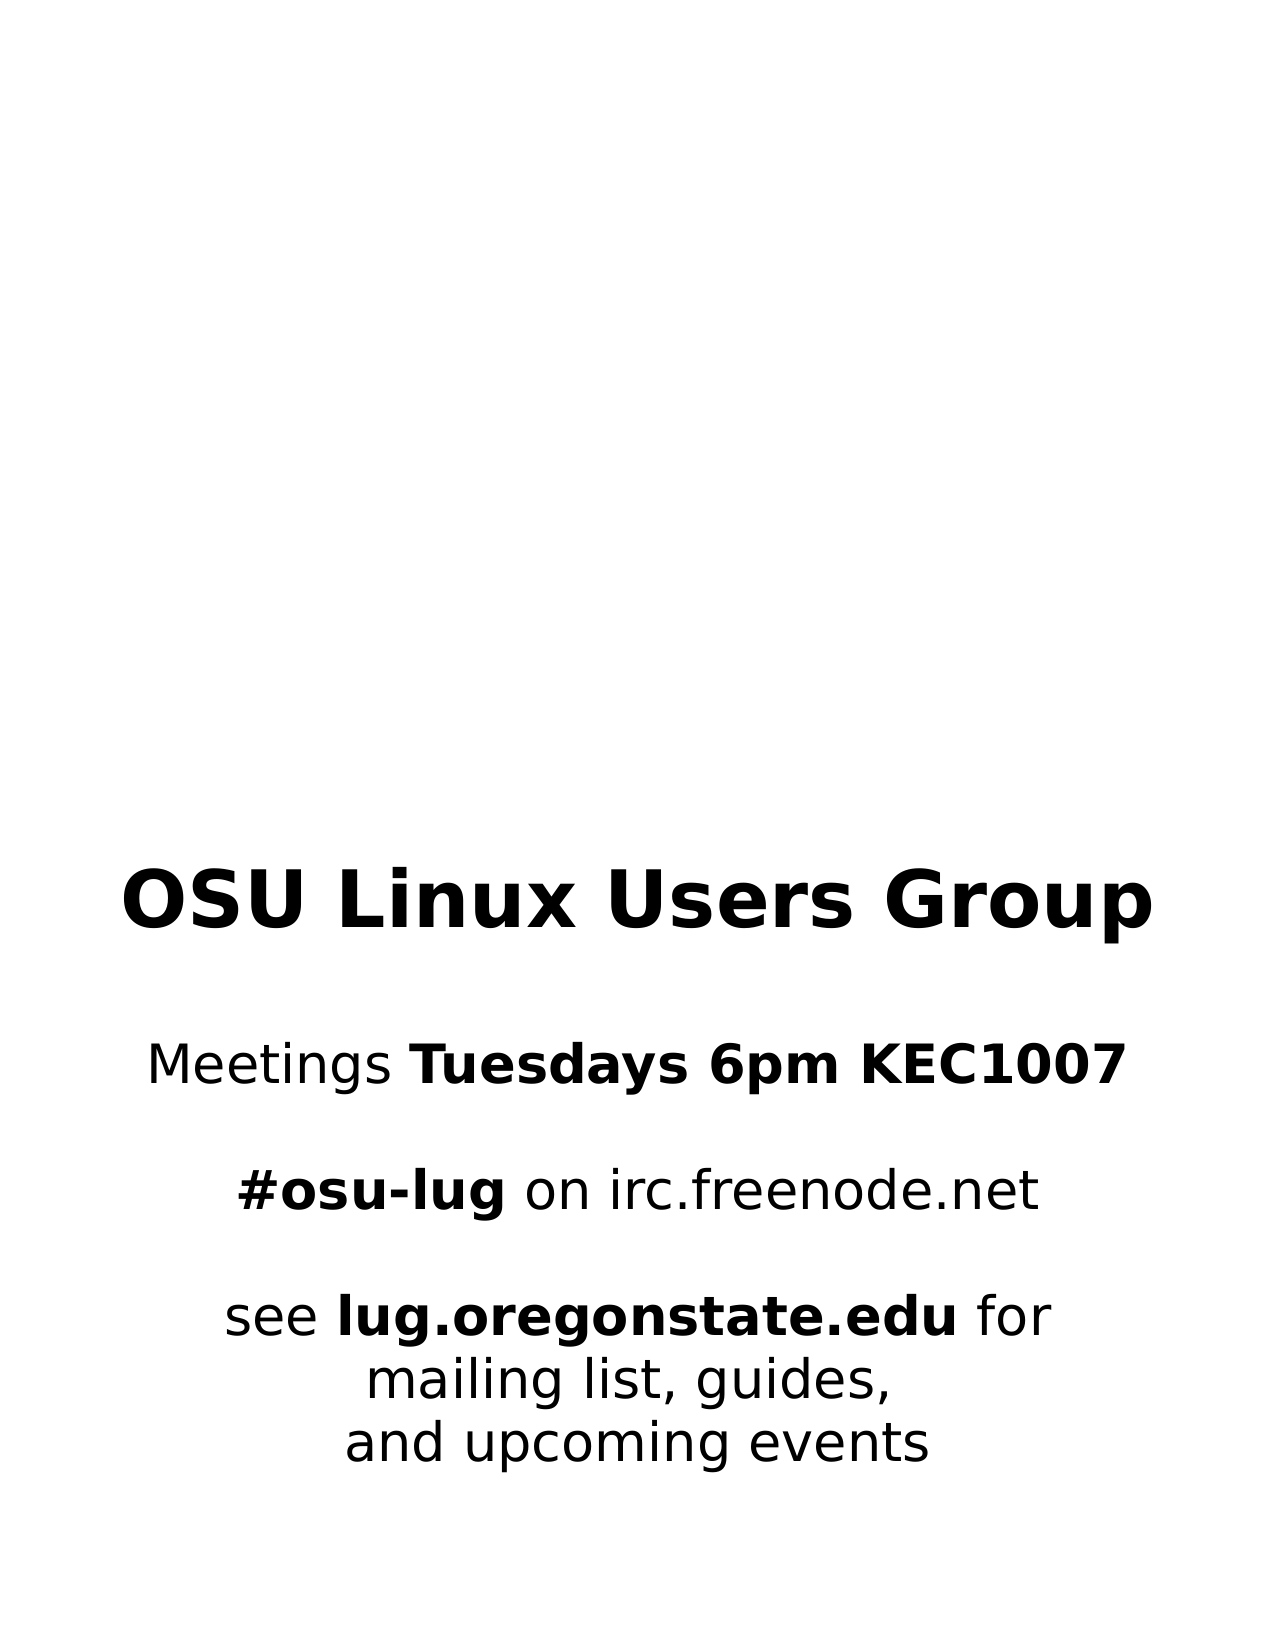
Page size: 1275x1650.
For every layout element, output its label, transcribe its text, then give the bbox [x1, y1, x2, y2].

text OSU Linux Users Group [118, 854, 1157, 946]
text and upcoming events [118, 1411, 1157, 1474]
text see lug.oregonstate.edu for mailing list, guides, [118, 1285, 1157, 1411]
text Meetings Tuesdays 6pm KEC1007 [118, 1033, 1157, 1096]
text #osu-lug on irc.freenode.net [118, 1159, 1157, 1222]
